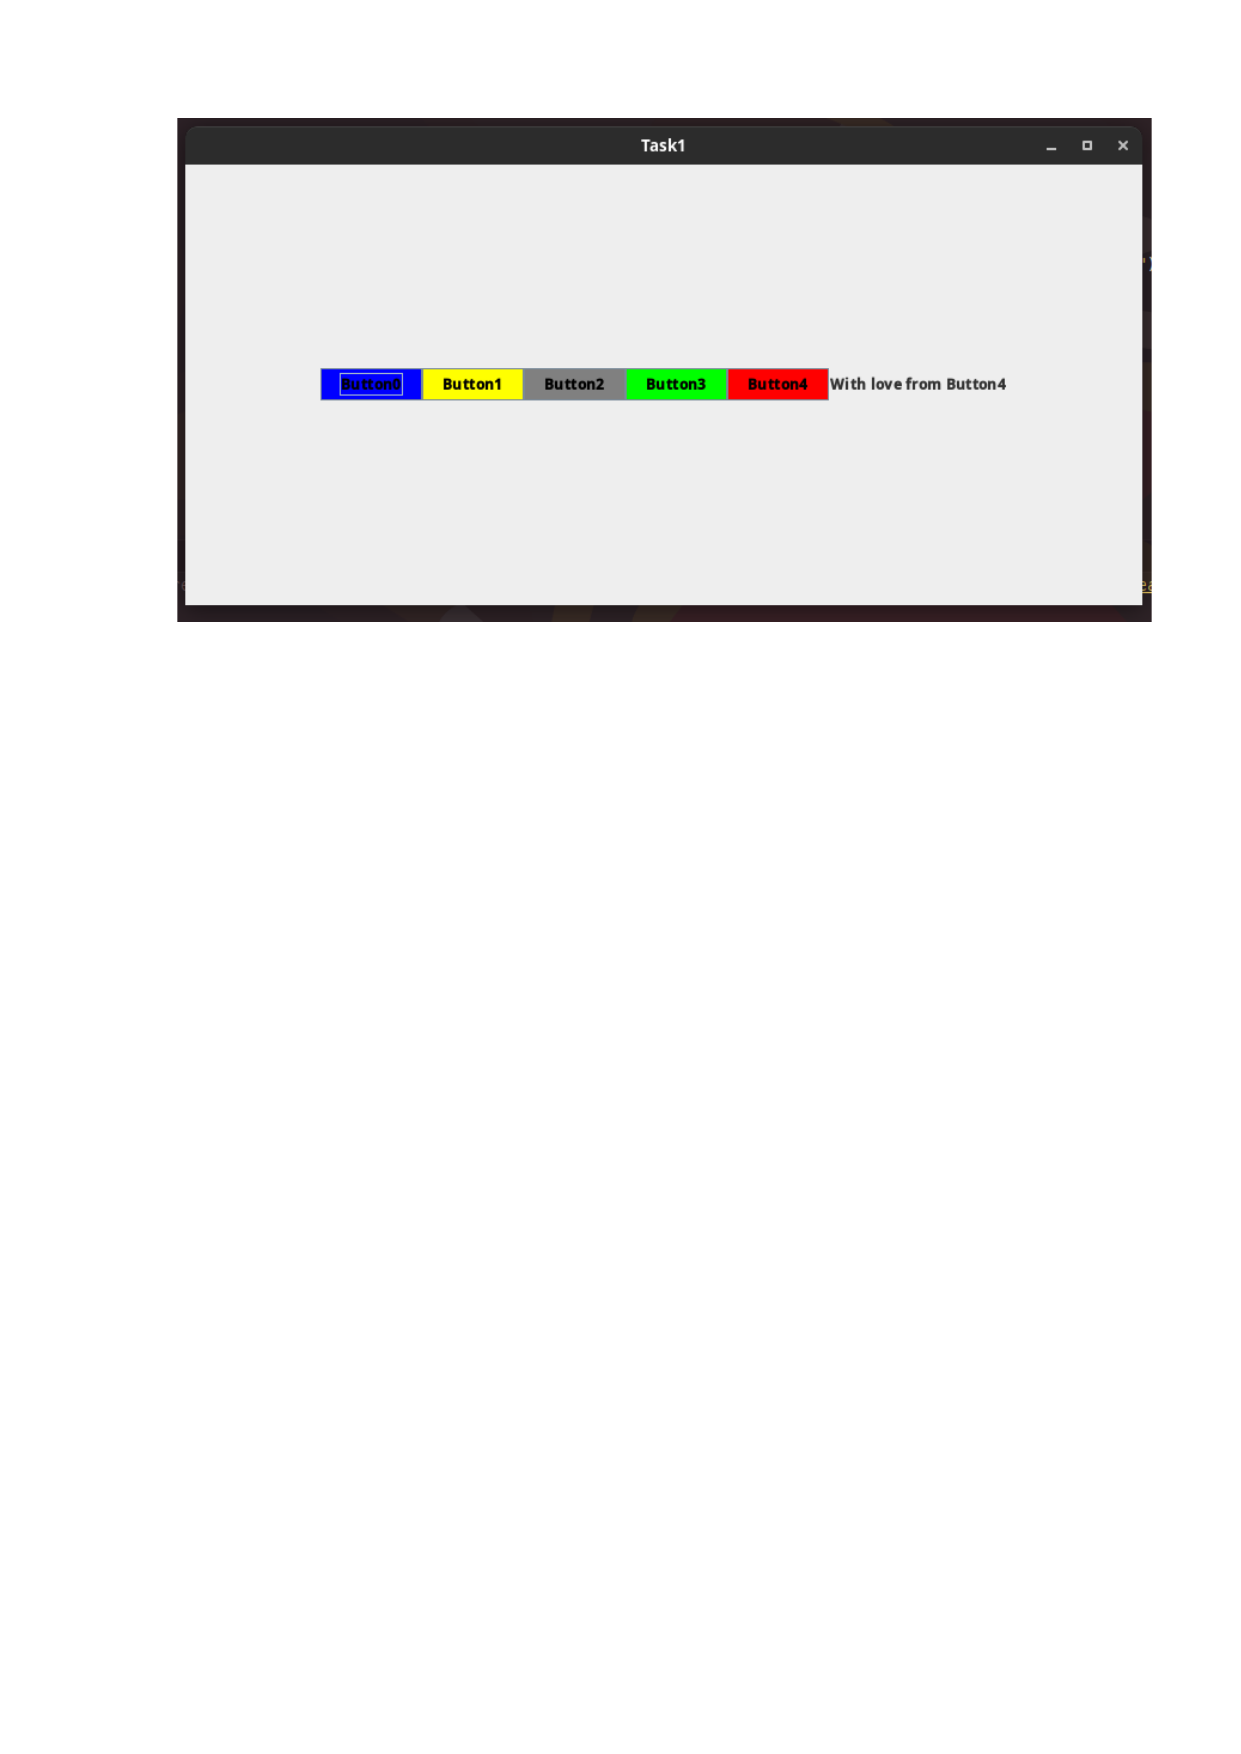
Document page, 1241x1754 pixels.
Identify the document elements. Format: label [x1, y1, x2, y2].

picture [177, 118, 1152, 622]
